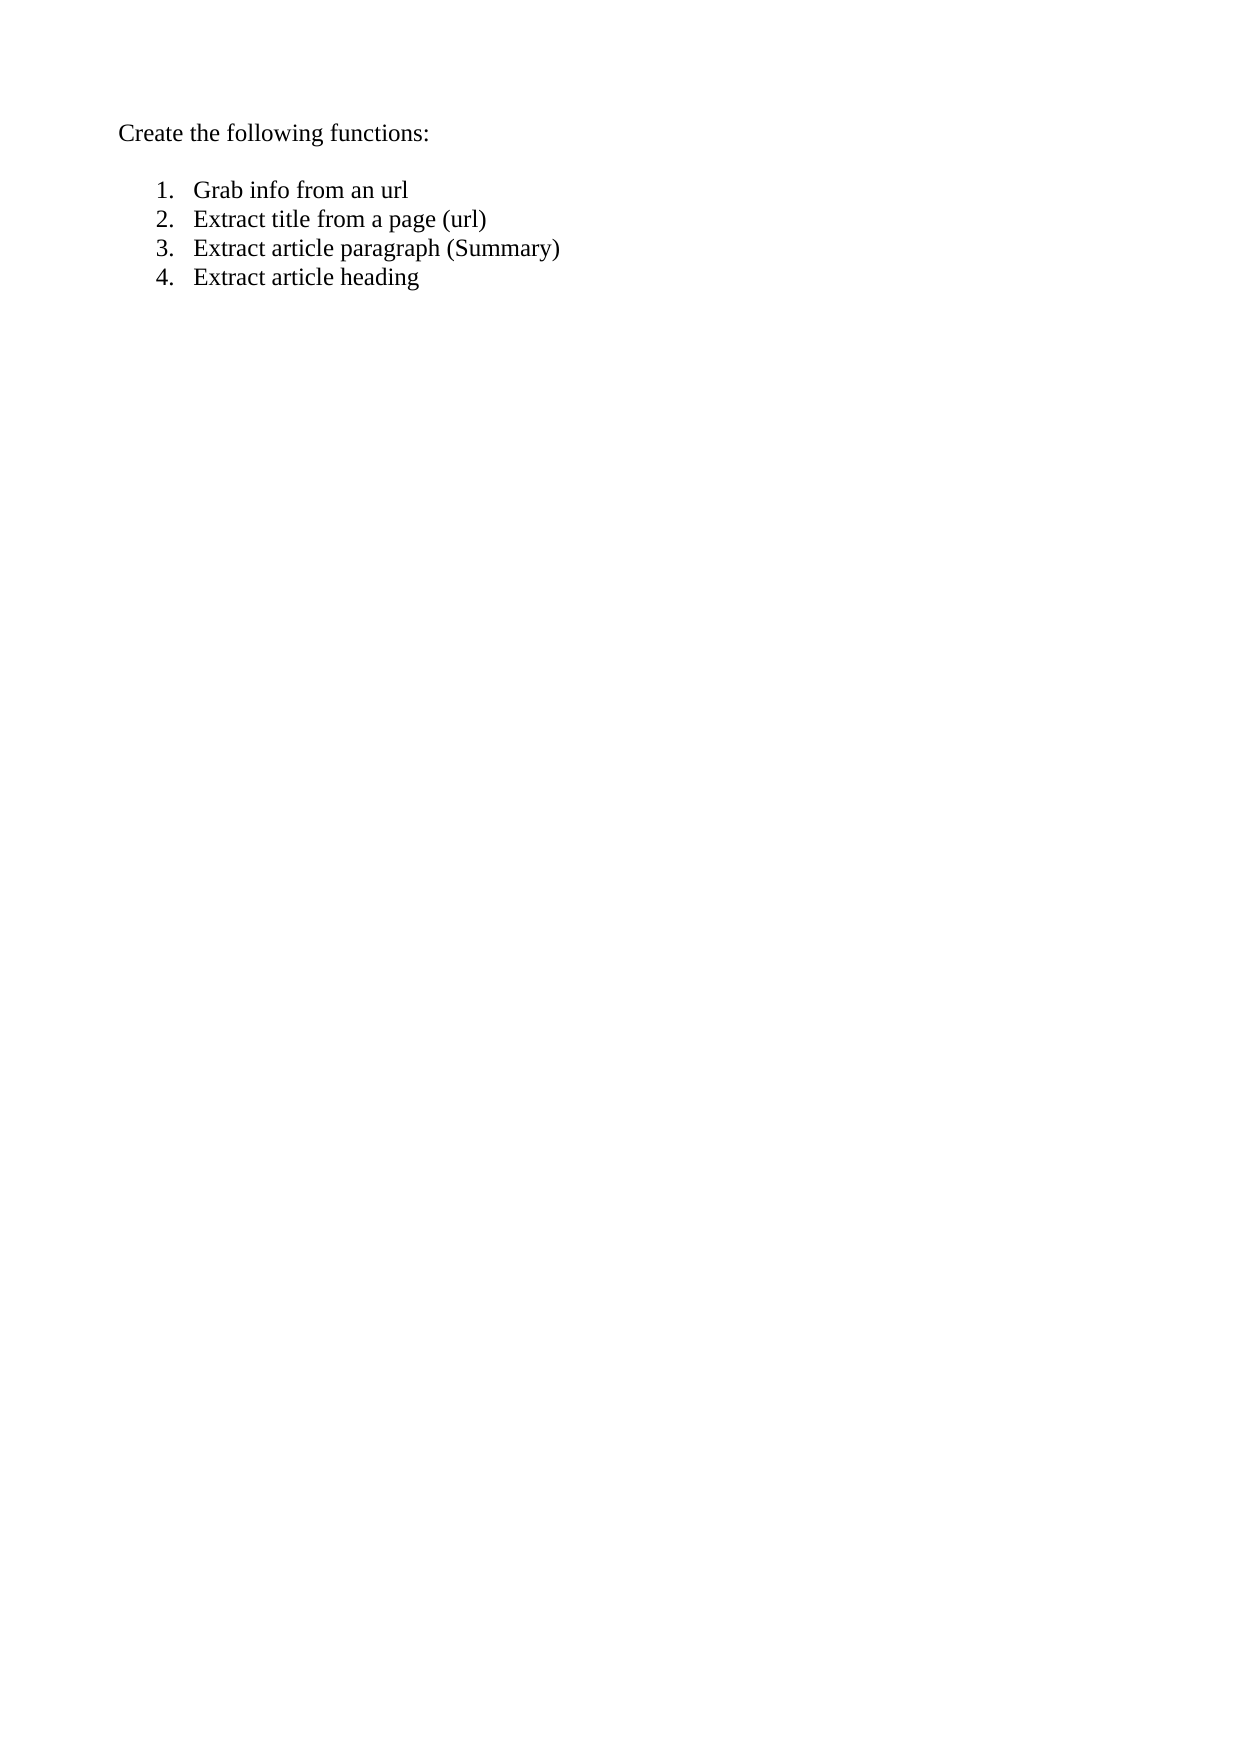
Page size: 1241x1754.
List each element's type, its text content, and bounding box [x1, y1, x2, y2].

list Extract article heading [156, 262, 1122, 291]
text Create the following functions: [118, 118, 1122, 147]
list Grab info from an url [156, 176, 1122, 204]
list Extract article paragraph (Summary) [156, 233, 1122, 262]
list Extract title from a page (url) [156, 204, 1122, 233]
